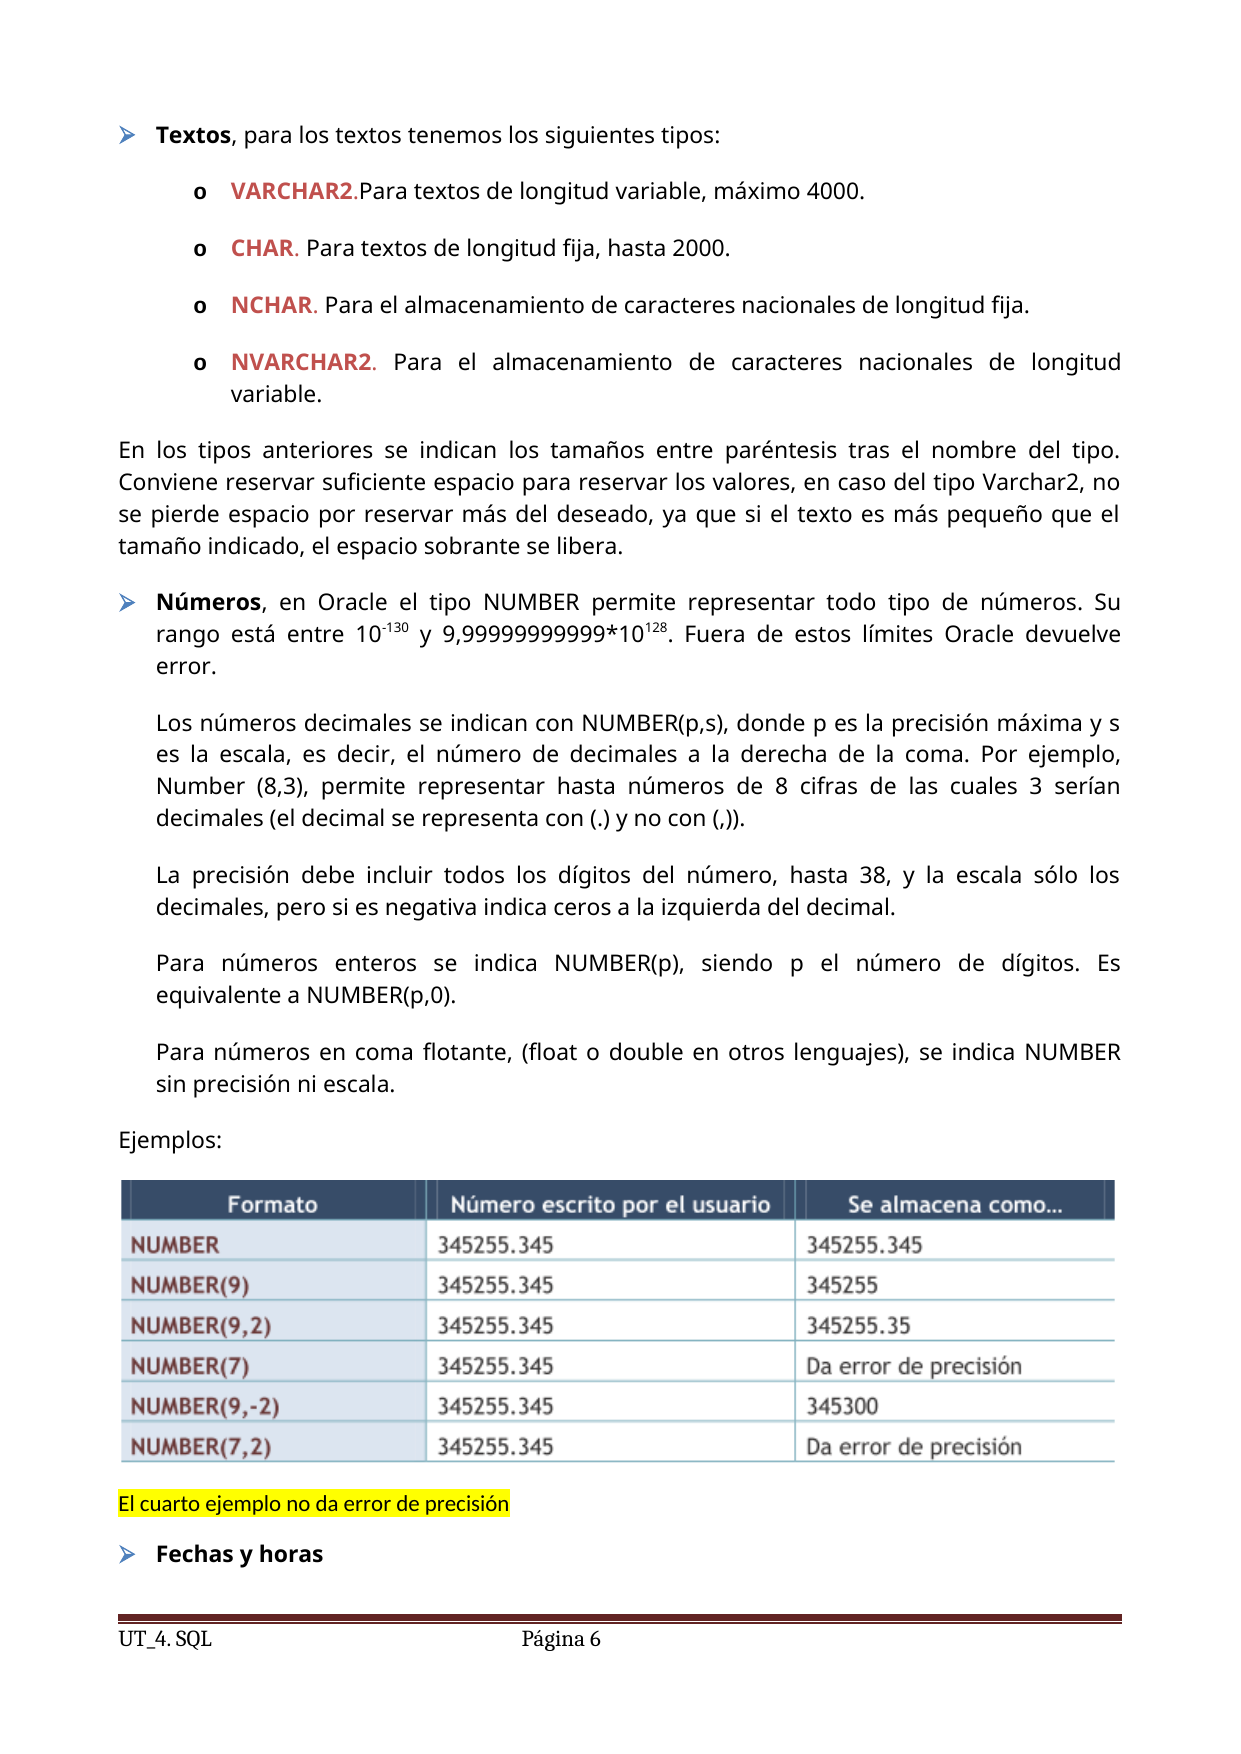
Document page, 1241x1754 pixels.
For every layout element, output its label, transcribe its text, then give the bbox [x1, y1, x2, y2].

list VARCHAR2.Para textos de longitud variable, máximo 4000. [193, 175, 1122, 207]
list Para números en coma flotante, (float o double en otros lenguajes), se indica NUMBER sin precisión ni escala. [156, 1035, 1122, 1099]
text En los tipos anteriores se indican los tamaños entre paréntesis tras el nombre del tipo. Conviene reservar suficiente espacio para reservar los valores, en caso del tipo Varchar2, no se pierde espacio por reservar más del deseado, ya que si el texto es más pequeño que el tamaño indicado, el espacio sobrante se libera. [118, 434, 1122, 561]
list Para números enteros se indica NUMBER(p), siendo p el número de dígitos. Es equivalente a NUMBER(p,0). [156, 947, 1122, 1010]
list La precisión debe incluir todos los dígitos del número, hasta 38, y la escala sólo los decimales, pero si es negativa indica ceros a la izquierda del decimal. [156, 858, 1122, 922]
list NVARCHAR2. Para el almacenamiento de caracteres nacionales de longitud variable. [193, 345, 1122, 409]
list Números, en Oracle el tipo NUMBER permite representar todo tipo de números. Su rango está entre 10-130 y 9,99999999999*10128. Fuera de estos límites Oracle devuelve error. [118, 586, 1122, 681]
list NCHAR. Para el almacenamiento de caracteres nacionales de longitud fija. [193, 288, 1122, 320]
list Textos, para los textos tenemos los siguientes tipos: [118, 118, 1122, 150]
list Los números decimales se indican con NUMBER(p,s), donde p es la precisión máxima y s es la escala, es decir, el número de decimales a la derecha de la coma. Por ejemplo, Number (8,3), permite representar hasta números de 8 cifras de las cuales 3 serían decimales (el decimal se representa con (.) y no con (,)). [156, 706, 1122, 833]
picture [121, 1180, 1115, 1464]
list CHAR. Para textos de longitud fija, hasta 2000. [193, 232, 1122, 263]
text Ejemplos: [118, 1124, 1122, 1156]
text El cuarto ejemplo no da error de precisión [118, 1489, 1122, 1517]
list Fechas y horas [118, 1537, 1122, 1569]
